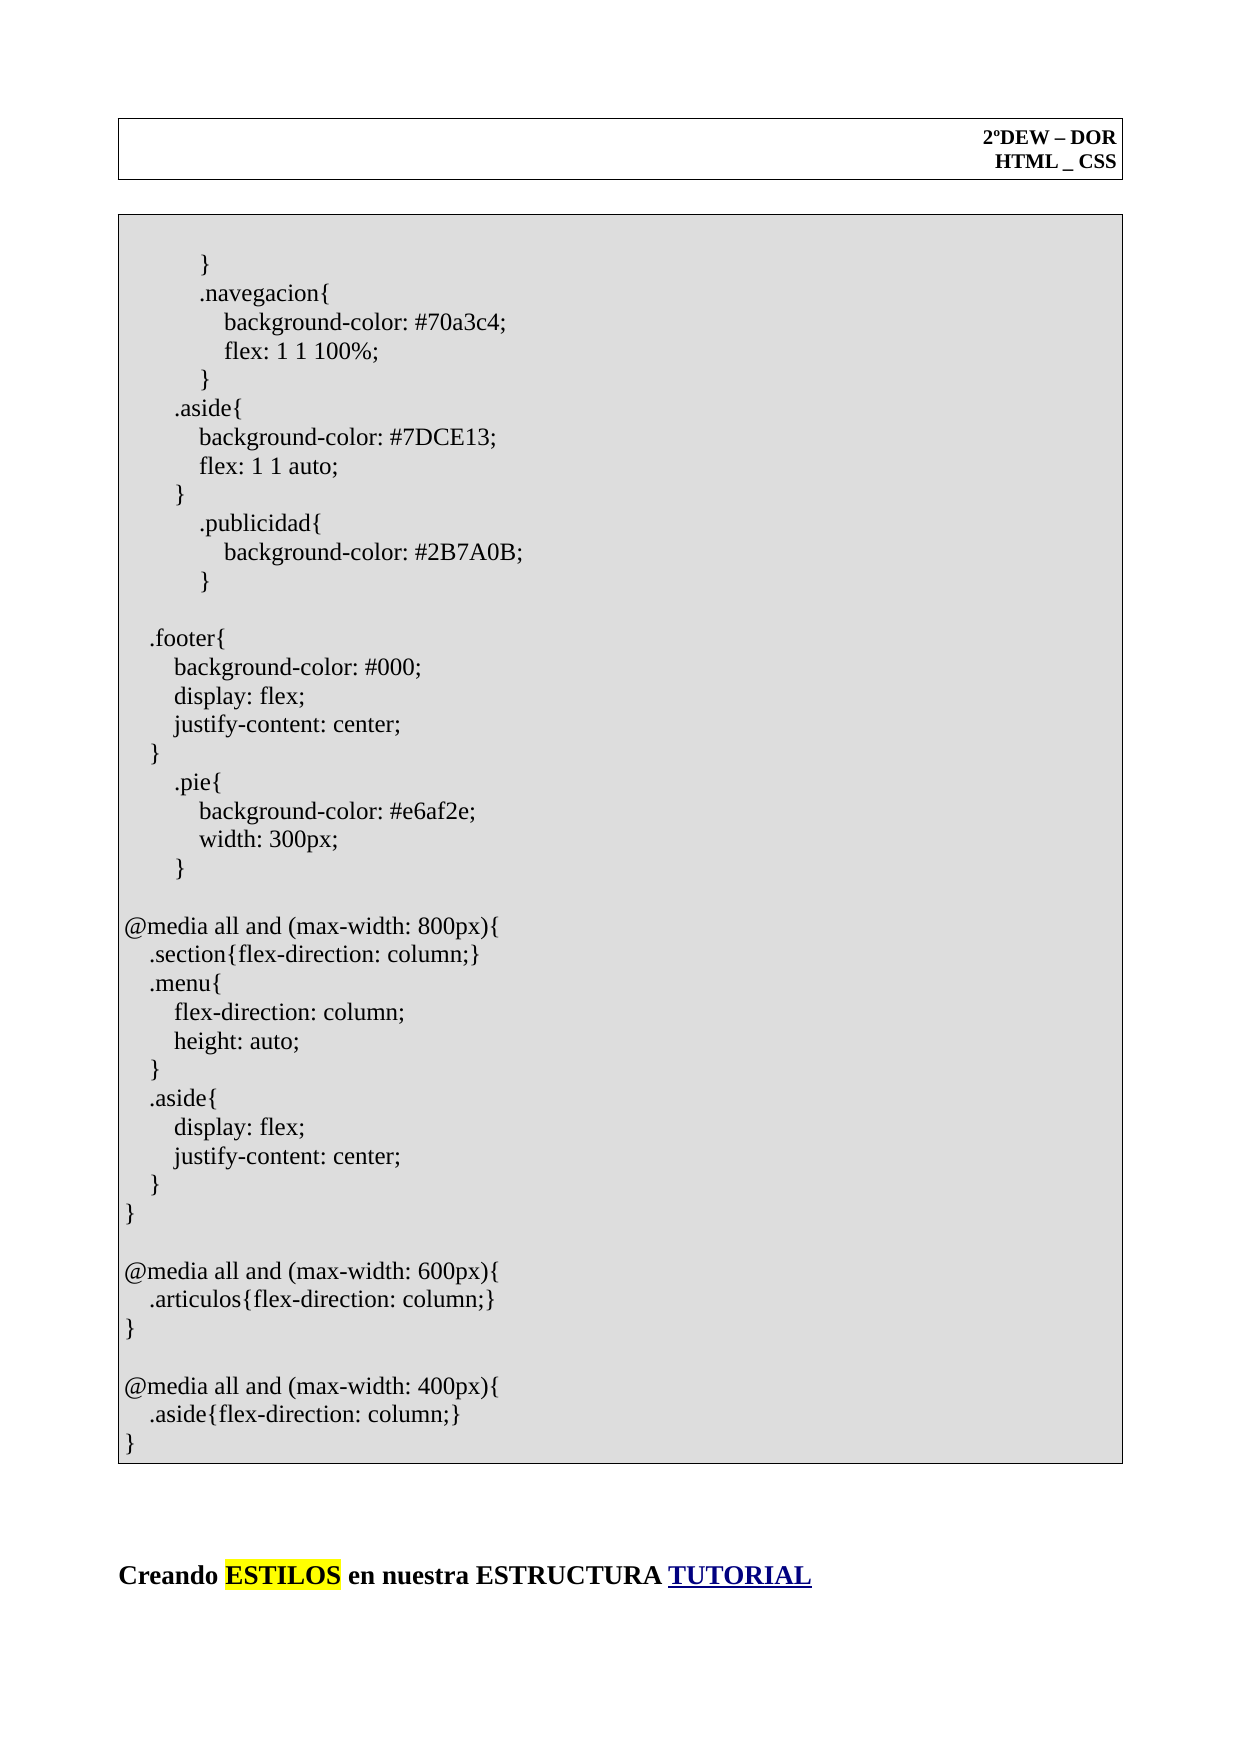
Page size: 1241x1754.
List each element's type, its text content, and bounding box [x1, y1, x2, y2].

text Creando ESTILOS en nuestra ESTRUCTURA TUTORIAL [118, 1559, 1122, 1590]
table_header } .navegacion{ background-color: #70a3c4; flex: 1 1 100%; } .aside{ background-color: #7DCE13; flex: 1 1 auto; } .publicidad{ background-color: #2B7A0B; } .footer{ background-color: #000; display: flex; justify-content: center; } .pie{ background-color: #e6af2e; width: 300px; } @media all and (max-width: 800px){ .section{flex-direction: column;} .menu{ flex-direction: column; height: auto; } .aside{ display: flex; justify-content: center; } } @media all and (max-width: 600px){ .articulos{flex-direction: column;} } @media all and (max-width: 400px){ .aside{flex-direction: column;} } [119, 215, 1122, 1463]
